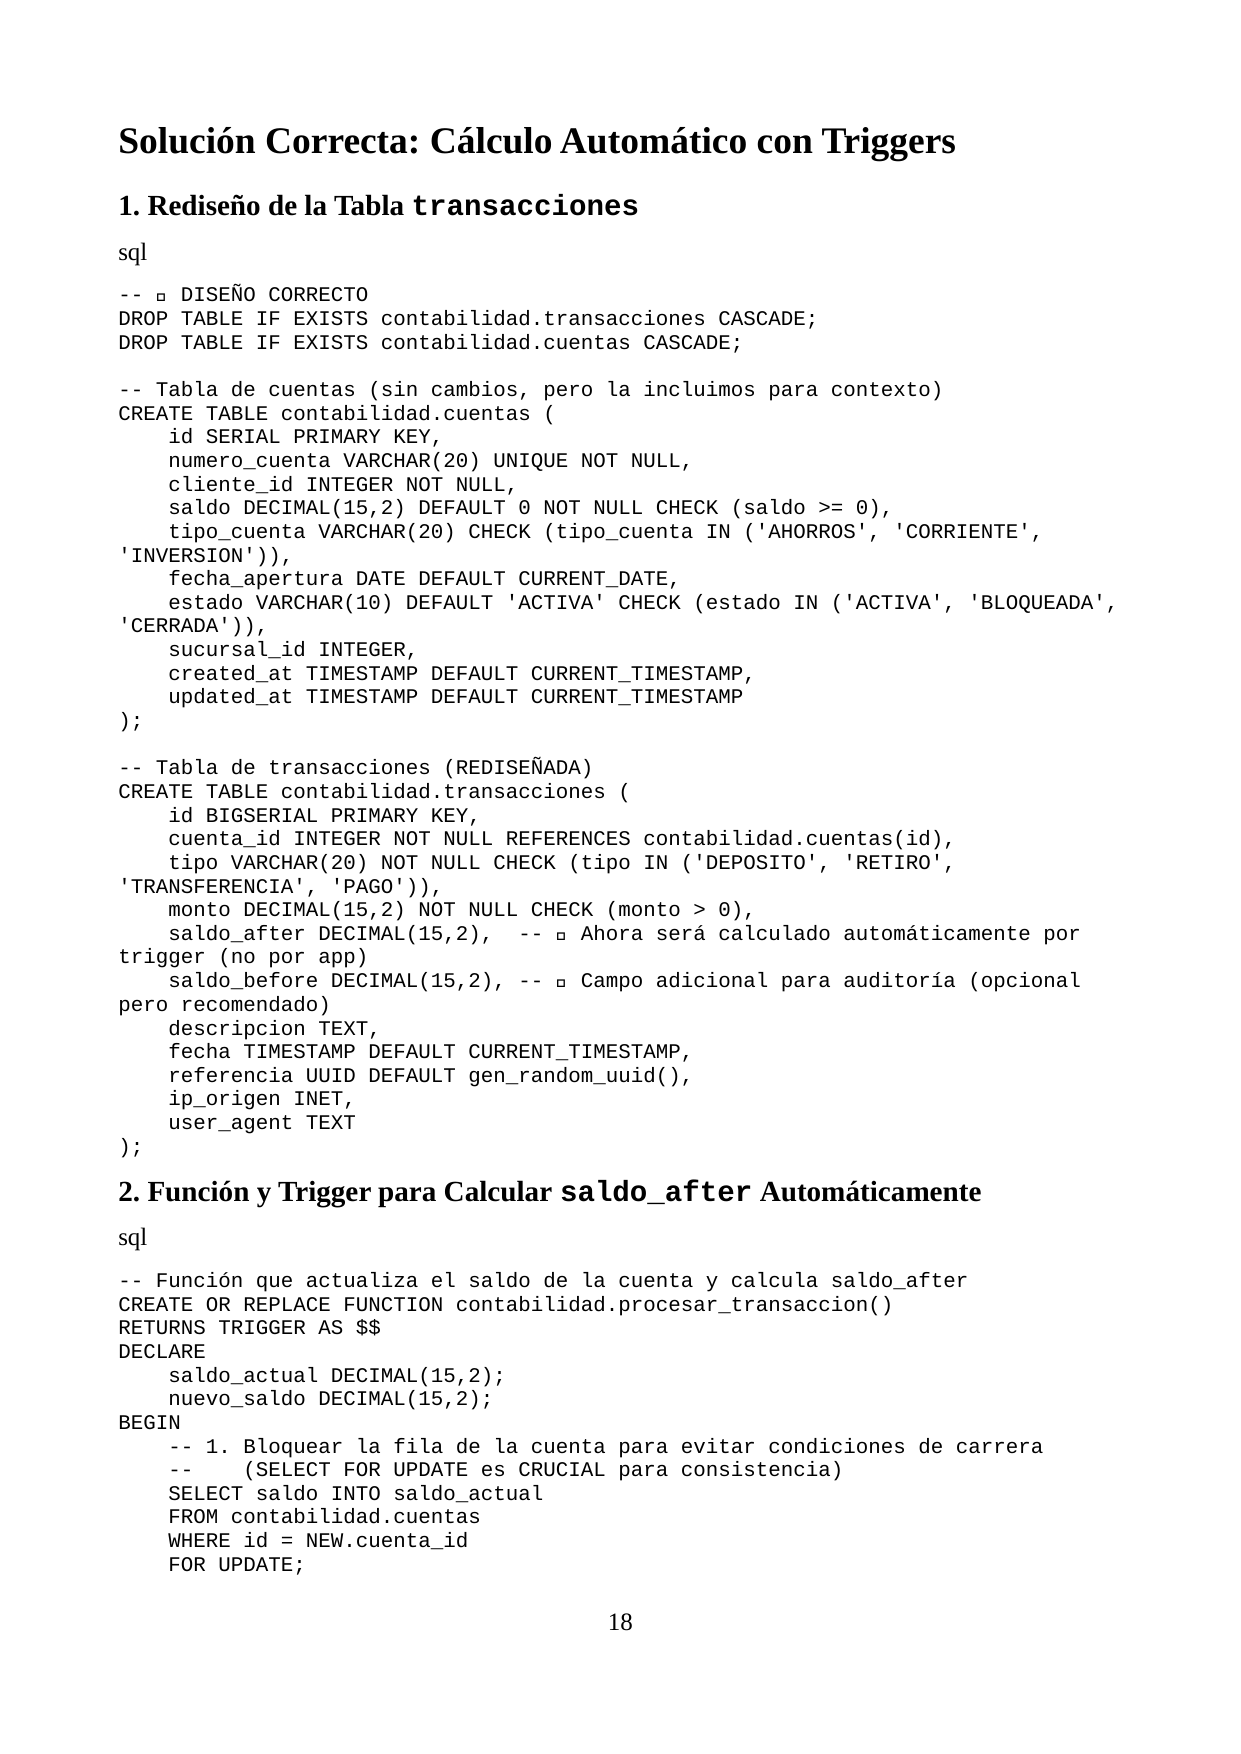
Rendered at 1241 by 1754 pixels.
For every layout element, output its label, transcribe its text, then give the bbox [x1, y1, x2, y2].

text tipo VARCHAR(20) NOT NULL CHECK (tipo IN ('DEPOSITO', 'RETIRO', 'TRANSFERENCIA', 'PAGO')), [118, 852, 1122, 899]
text RETURNS TRIGGER AS $$ [118, 1317, 1122, 1341]
text ); [118, 710, 1122, 734]
subtitle Solución Correcta: Cálculo Automático con Triggers [118, 118, 1122, 161]
text referencia UUID DEFAULT gen_random_uuid(), [118, 1065, 1122, 1088]
text user_agent TEXT [118, 1112, 1122, 1136]
text -- Tabla de cuentas (sin cambios, pero la incluimos para contexto) [118, 379, 1122, 403]
text id BIGSERIAL PRIMARY KEY, [118, 805, 1122, 828]
text sql [118, 1222, 1122, 1251]
text saldo_after DECIMAL(15,2), -- ✅ Ahora será calculado automáticamente por trigger (no por app) [118, 923, 1122, 970]
text -- ✅ DISEÑO CORRECTO [118, 284, 1122, 308]
text saldo_before DECIMAL(15,2), -- ✅ Campo adicional para auditoría (opcional pero recomendado) [118, 970, 1122, 1017]
text saldo_actual DECIMAL(15,2); [118, 1365, 1122, 1388]
text updated_at TIMESTAMP DEFAULT CURRENT_TIMESTAMP [118, 686, 1122, 710]
text DECLARE [118, 1341, 1122, 1365]
text -- (SELECT FOR UPDATE es CRUCIAL para consistencia) [118, 1459, 1122, 1483]
text CREATE TABLE contabilidad.cuentas ( [118, 403, 1122, 426]
text CREATE TABLE contabilidad.transacciones ( [118, 781, 1122, 805]
text sql [118, 237, 1122, 266]
text numero_cuenta VARCHAR(20) UNIQUE NOT NULL, [118, 450, 1122, 474]
text tipo_cuenta VARCHAR(20) CHECK (tipo_cuenta IN ('AHORROS', 'CORRIENTE', 'INVERSION')), [118, 521, 1122, 568]
subtitle 1. Rediseño de la Tabla transacciones [118, 188, 1122, 224]
text BEGIN [118, 1412, 1122, 1436]
text fecha_apertura DATE DEFAULT CURRENT_DATE, [118, 568, 1122, 592]
text DROP TABLE IF EXISTS contabilidad.cuentas CASCADE; [118, 332, 1122, 355]
text ip_origen INET, [118, 1088, 1122, 1112]
text sucursal_id INTEGER, [118, 639, 1122, 663]
text -- Función que actualiza el saldo de la cuenta y calcula saldo_after [118, 1270, 1122, 1294]
text created_at TIMESTAMP DEFAULT CURRENT_TIMESTAMP, [118, 663, 1122, 686]
text -- 1. Bloquear la fila de la cuenta para evitar condiciones de carrera [118, 1436, 1122, 1459]
subtitle 2. Función y Trigger para Calcular saldo_after Automáticamente [118, 1174, 1122, 1210]
text cuenta_id INTEGER NOT NULL REFERENCES contabilidad.cuentas(id), [118, 828, 1122, 852]
text -- Tabla de transacciones (REDISEÑADA) [118, 757, 1122, 781]
text DROP TABLE IF EXISTS contabilidad.transacciones CASCADE; [118, 308, 1122, 332]
text fecha TIMESTAMP DEFAULT CURRENT_TIMESTAMP, [118, 1041, 1122, 1065]
text FOR UPDATE; [118, 1554, 1122, 1577]
text FROM contabilidad.cuentas [118, 1507, 1122, 1530]
text id SERIAL PRIMARY KEY, [118, 426, 1122, 450]
text nuevo_saldo DECIMAL(15,2); [118, 1388, 1122, 1412]
text CREATE OR REPLACE FUNCTION contabilidad.procesar_transaccion() [118, 1294, 1122, 1317]
text estado VARCHAR(10) DEFAULT 'ACTIVA' CHECK (estado IN ('ACTIVA', 'BLOQUEADA', 'CERRADA')), [118, 592, 1122, 639]
text WHERE id = NEW.cuenta_id [118, 1530, 1122, 1554]
text descripcion TEXT, [118, 1017, 1122, 1041]
text monto DECIMAL(15,2) NOT NULL CHECK (monto > 0), [118, 899, 1122, 923]
text SELECT saldo INTO saldo_actual [118, 1483, 1122, 1507]
text saldo DECIMAL(15,2) DEFAULT 0 NOT NULL CHECK (saldo >= 0), [118, 497, 1122, 521]
text cliente_id INTEGER NOT NULL, [118, 474, 1122, 497]
text ); [118, 1136, 1122, 1159]
